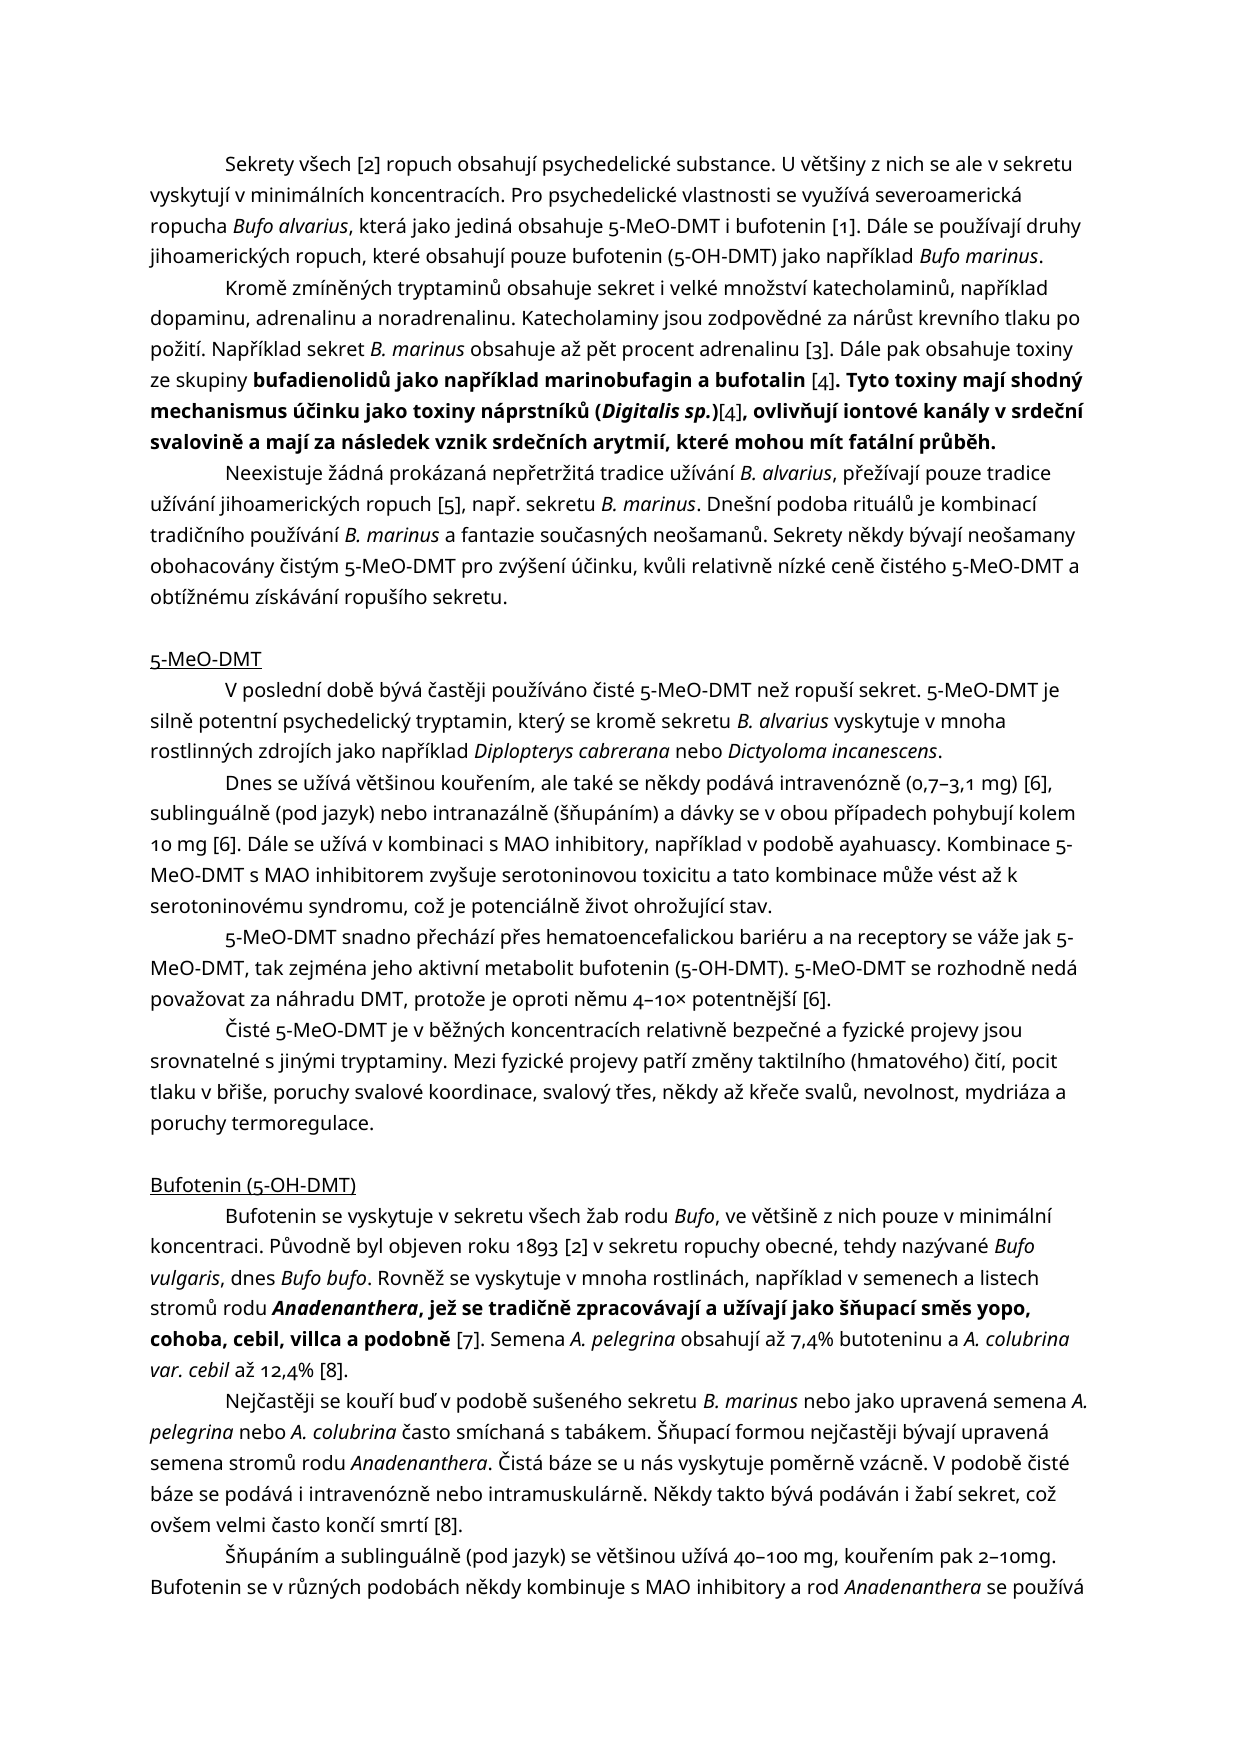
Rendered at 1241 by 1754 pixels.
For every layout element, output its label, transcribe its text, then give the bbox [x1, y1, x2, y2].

text Kromě zmíněných tryptaminů obsahuje sekret i velké množství katecholaminů, například dopaminu, adrenalinu a noradrenalinu. Katecholaminy jsou zodpovědné za nárůst krevního tlaku po požití. Například sekret B. marinus obsahuje až pět procent adrenalinu [3]. Dále pak obsahuje toxiny ze skupiny bufadienolidů jako například marinobufagin a bufotalin [4]. Tyto toxiny mají shodný mechanismus účinku jako toxiny náprstníků (Digitalis sp.)[4], ovlivňují iontové kanály v srdeční svalovině a mají za následek vznik srdečních arytmií, které mohou mít fatální průběh. [150, 274, 1090, 455]
text Sekrety všech [2] ropuch obsahují psychedelické substance. U většiny z nich se ale v sekretu vyskytují v minimálních koncentracích. Pro psychedelické vlastnosti se využívá severoamerická ropucha Bufo alvarius, která jako jediná obsahuje 5-MeO-DMT i bufotenin [1]. Dále se používají druhy jihoamerických ropuch, které obsahují pouze bufotenin (5-OH-DMT) jako například Bufo marinus. [150, 150, 1090, 270]
text Šňupáním a sublinguálně (pod jazyk) se většinou užívá 40–100 mg, kouřením pak 2–10mg. Bufotenin se v různých podobách někdy kombinuje s MAO inhibitory a rod Anadenanthera se používá [150, 1542, 1090, 1600]
text Neexistuje žádná prokázaná nepřetržitá tradice užívání B. alvarius, přežívají pouze tradice užívání jihoamerických ropuch [5], např. sekretu B. marinus. Dnešní podoba rituálů je kombinací tradičního používání B. marinus a fantazie současných neošamanů. Sekrety někdy bývají neošamany obohacovány čistým 5-MeO-DMT pro zvýšení účinku, kvůli relativně nízké ceně čistého 5-MeO-DMT a obtížnému získávání ropušího sekretu. [150, 459, 1090, 610]
text Bufotenin (5-OH-DMT) [150, 1171, 1090, 1198]
text 5-MeO-DMT [150, 645, 1090, 672]
text V poslední době bývá častěji používáno čisté 5-MeO-DMT než ropuší sekret. 5-MeO-DMT je silně potentní psychedelický tryptamin, který se kromě sekretu B. alvarius vyskytuje v mnoha rostlinných zdrojích jako například Diplopterys cabrerana nebo Dictyoloma incanescens. [150, 676, 1090, 765]
text 5-MeO-DMT snadno přechází přes hematoencefalickou bariéru a na receptory se váže jak 5-MeO-DMT, tak zejména jeho aktivní metabolit bufotenin (5-OH-DMT). 5-MeO-DMT se rozhodně nedá považovat za náhradu DMT, protože je oproti němu 4–10× potentnější [6]. [150, 923, 1090, 1012]
text Dnes se užívá většinou kouřením, ale také se někdy podává intravenózně (0,7–3,1 mg) [6], sublinguálně (pod jazyk) nebo intranazálně (šňupáním) a dávky se v obou případech pohybují kolem 10 mg [6]. Dále se užívá v kombinaci s MAO inhibitory, například v podobě ayahuascy. Kombinace 5-MeO-DMT s MAO inhibitorem zvyšuje serotoninovou toxicitu a tato kombinace může vést až k serotoninovému syndromu, což je potenciálně život ohrožující stav. [150, 769, 1090, 919]
text Bufotenin se vyskytuje v sekretu všech žab rodu Bufo, ve většině z nich pouze v minimální koncentraci. Původně byl objeven roku 1893 [2] v sekretu ropuchy obecné, tehdy nazývané Bufo vulgaris, dnes Bufo bufo. Rovněž se vyskytuje v mnoha rostlinách, například v semenech a listech stromů rodu Anadenanthera, jež se tradičně zpracovávají a užívají jako šňupací směs yopo, cohoba, cebil, villca a podobně [7]. Semena A. pelegrina obsahují až 7,4% butoteninu a A. colubrina var. cebil až 12,4% [8]. [150, 1202, 1090, 1383]
text Čisté 5-MeO-DMT je v běžných koncentracích relativně bezpečné a fyzické projevy jsou srovnatelné s jinými tryptaminy. Mezi fyzické projevy patří změny taktilního (hmatového) čití, pocit tlaku v břiše, poruchy svalové koordinace, svalový třes, někdy až křeče svalů, nevolnost, mydriáza a poruchy termoregulace. [150, 1016, 1090, 1136]
text Nejčastěji se kouří buď v podobě sušeného sekretu B. marinus nebo jako upravená semena A. pelegrina nebo A. colubrina často smíchaná s tabákem. Šňupací formou nejčastěji bývají upravená semena stromů rodu Anadenanthera. Čistá báze se u nás vyskytuje poměrně vzácně. V podobě čisté báze se podává i intravenózně nebo intramuskulárně. Někdy takto bývá podáván i žabí sekret, což ovšem velmi často končí smrtí [8]. [150, 1387, 1090, 1538]
